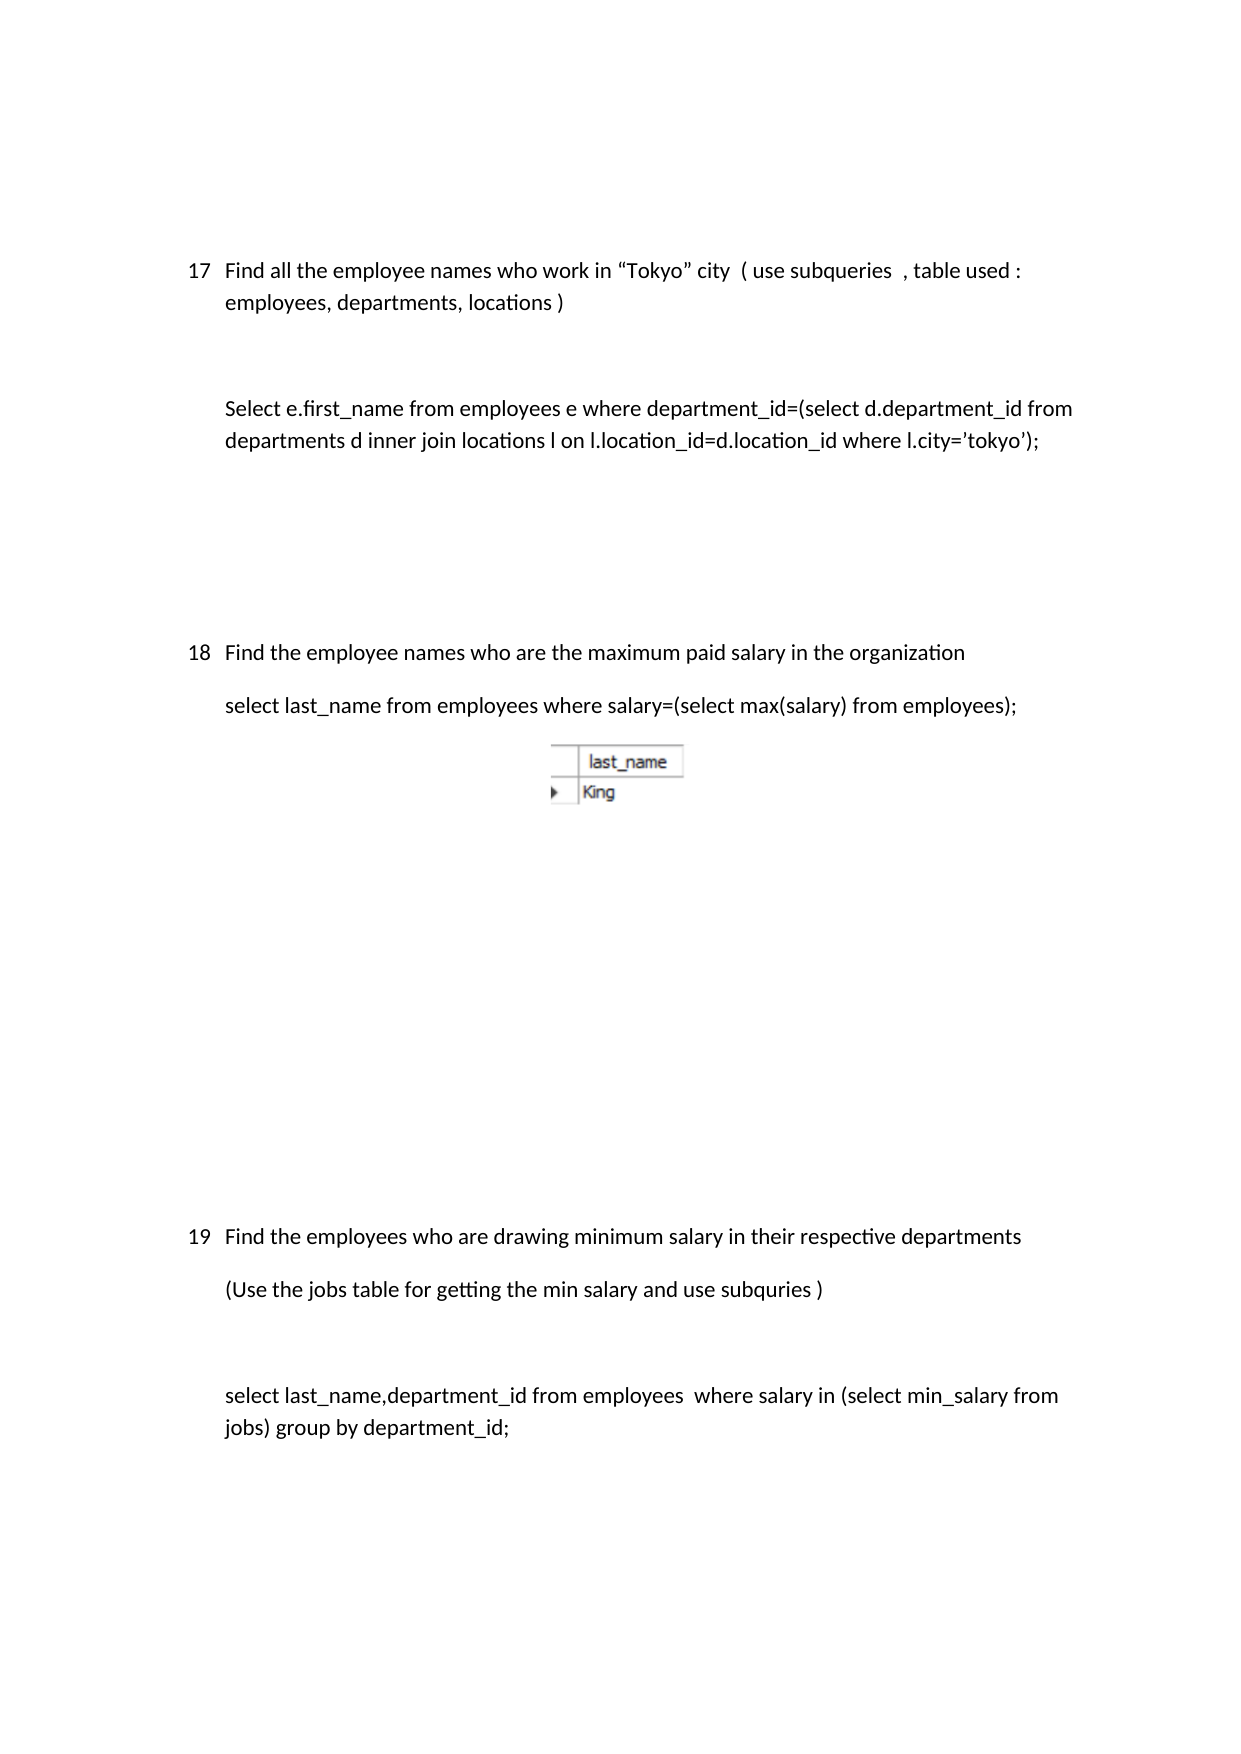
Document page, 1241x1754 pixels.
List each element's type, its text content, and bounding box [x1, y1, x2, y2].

list Find the employees who are drawing minimum salary in their respective departments [187, 1222, 1090, 1250]
list Find all the employee names who work in “Tokyo” city ( use subqueries , table used : employees, departments, locations ) [187, 256, 1090, 316]
list Find the employee names who are the maximum paid salary in the organization [187, 638, 1090, 667]
list select last_name from employees where salary=(select max(salary) from employees); [225, 692, 1090, 719]
list select last_name,department_id from employees where salary in (select min_salary from jobs) group by department_id; [225, 1381, 1090, 1441]
list (Use the jobs table for getting the min salary and use subquries ) [225, 1275, 1090, 1303]
list Select e.first_name from employees e where department_id=(select d.department_id from departments d inner join locations l on l.location_id=d.location_id where l.city=’tokyo’); [225, 394, 1090, 454]
